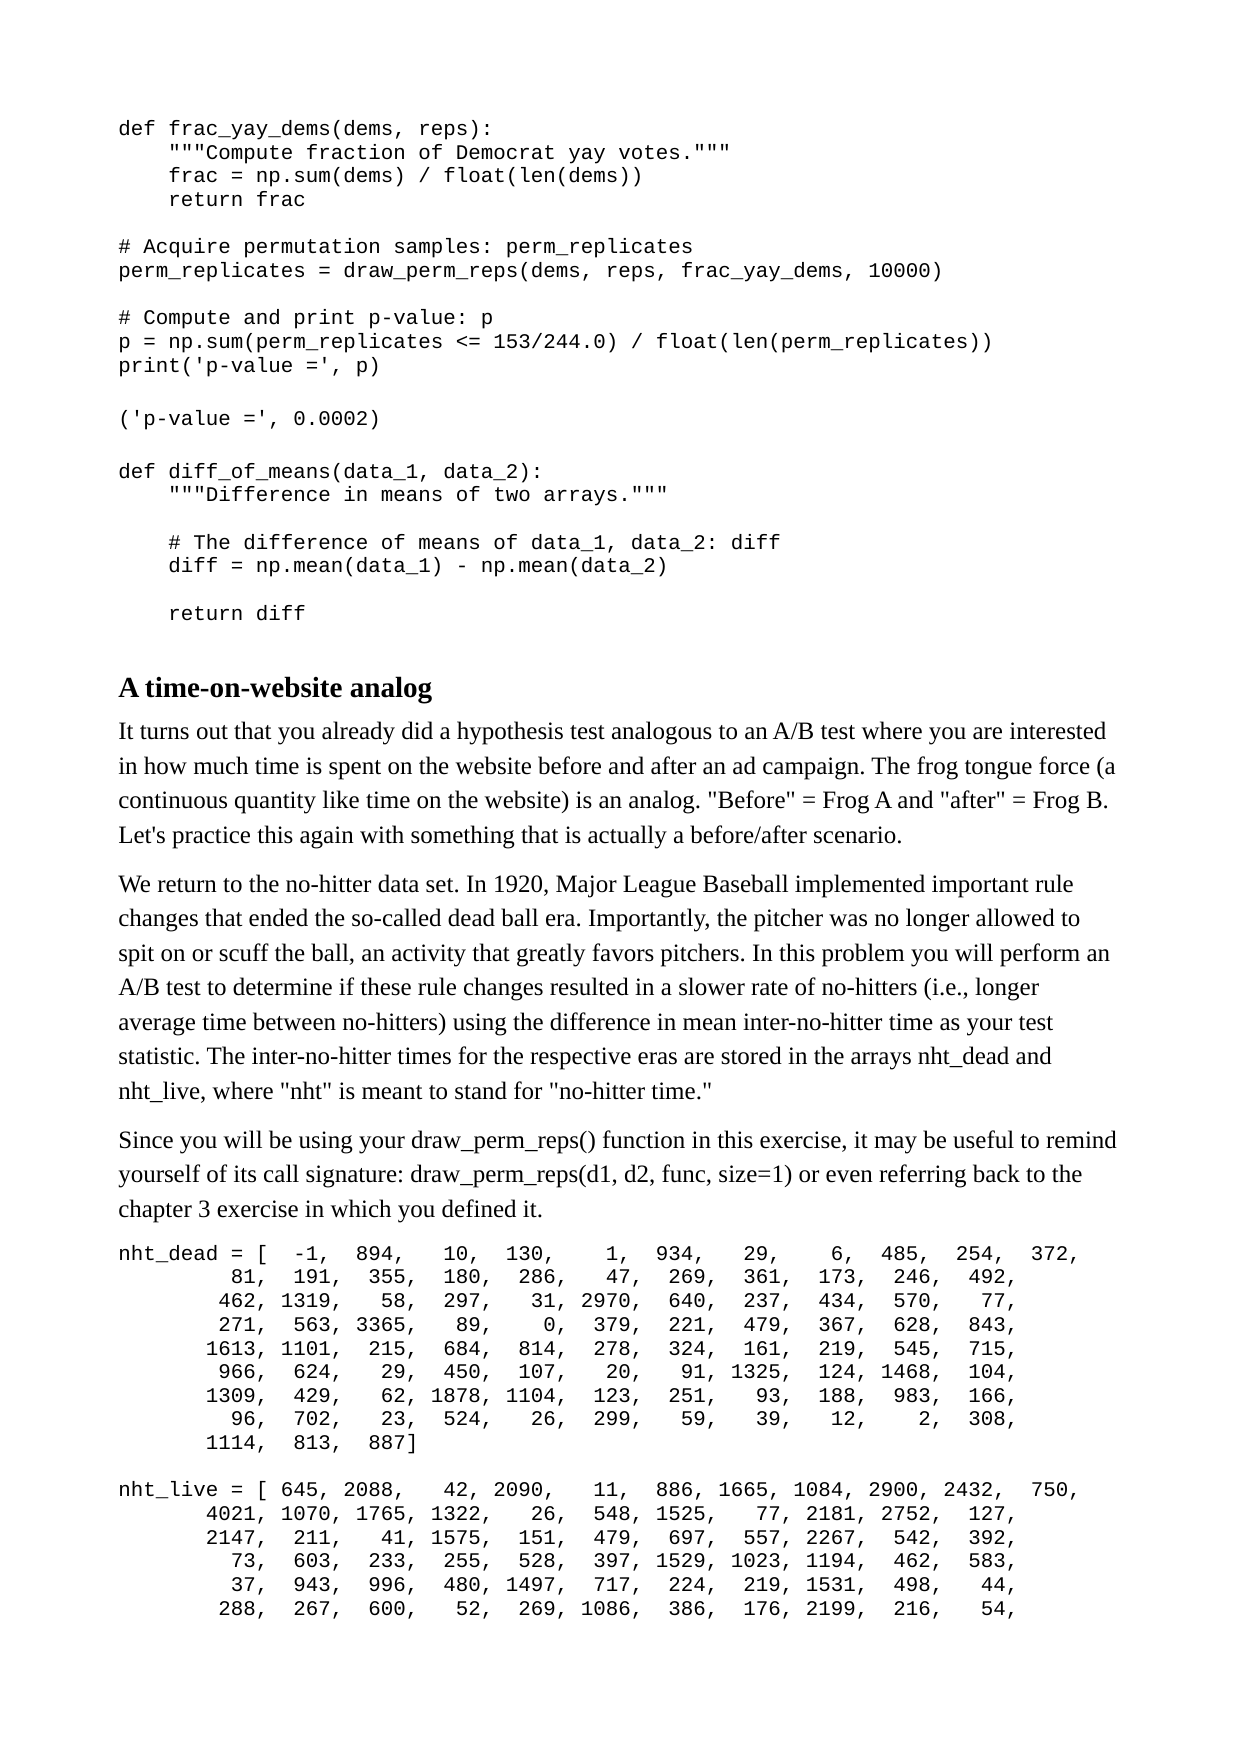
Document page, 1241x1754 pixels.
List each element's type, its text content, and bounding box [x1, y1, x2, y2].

text ('p-value =', 0.0002) [118, 408, 1122, 431]
text diff = np.mean(data_1) - np.mean(data_2) [118, 555, 1122, 579]
text 1114, 813, 887] [118, 1432, 1122, 1456]
text # Compute and print p-value: p [118, 307, 1122, 331]
text 462, 1319, 58, 297, 31, 2970, 640, 237, 434, 570, 77, [118, 1290, 1122, 1314]
text # Acquire permutation samples: perm_replicates [118, 236, 1122, 260]
text 1613, 1101, 215, 684, 814, 278, 324, 161, 219, 545, 715, [118, 1337, 1122, 1361]
text 96, 702, 23, 524, 26, 299, 59, 39, 12, 2, 308, [118, 1408, 1122, 1432]
text 2147, 211, 41, 1575, 151, 479, 697, 557, 2267, 542, 392, [118, 1527, 1122, 1550]
text def frac_yay_dems(dems, reps): [118, 118, 1122, 142]
text 271, 563, 3365, 89, 0, 379, 221, 479, 367, 628, 843, [118, 1314, 1122, 1337]
text frac = np.sum(dems) / float(len(dems)) [118, 165, 1122, 189]
text We return to the no-hitter data set. In 1920, Major League Baseball implemented important rule changes that ended the so-called dead ball era. Importantly, the pitcher was no longer allowed to spit on or scuff the ball, an activity that greatly favors pitchers. In this problem you will perform an A/B test to determine if these rule changes resulted in a slower rate of no-hitters (i.e., longer average time between no-hitters) using the difference in mean inter-no-hitter time as your test statistic. The inter-no-hitter times for the respective eras are stored in the arrays nht_dead and nht_live, where "nht" is meant to stand for "no-hitter time." [118, 869, 1122, 1104]
text nht_live = [ 645, 2088, 42, 2090, 11, 886, 1665, 1084, 2900, 2432, 750, [118, 1479, 1122, 1503]
text """Difference in means of two arrays.""" [118, 484, 1122, 508]
text Since you will be using your draw_perm_reps() function in this exercise, it may be useful to remind yourself of its call signature: draw_perm_reps(d1, d2, func, size=1) or even referring back to the chapter 3 exercise in which you defined it. [118, 1125, 1122, 1223]
text 81, 191, 355, 180, 286, 47, 269, 361, 173, 246, 492, [118, 1267, 1122, 1290]
text perm_replicates = draw_perm_reps(dems, reps, frac_yay_dems, 10000) [118, 260, 1122, 284]
text 73, 603, 233, 255, 528, 397, 1529, 1023, 1194, 462, 583, [118, 1550, 1122, 1574]
text print('p-value =', p) [118, 354, 1122, 378]
text 288, 267, 600, 52, 269, 1086, 386, 176, 2199, 216, 54, [118, 1598, 1122, 1621]
text def diff_of_means(data_1, data_2): [118, 461, 1122, 484]
text return frac [118, 189, 1122, 213]
subtitle A time-on-website analog [118, 670, 1122, 704]
text """Compute fraction of Democrat yay votes.""" [118, 142, 1122, 165]
text return diff [118, 603, 1122, 626]
text 37, 943, 996, 480, 1497, 717, 224, 219, 1531, 498, 44, [118, 1574, 1122, 1598]
text It turns out that you already did a hypothesis test analogous to an A/B test where you are interested in how much time is spent on the website before and after an ad campaign. The frog tongue force (a continuous quantity like time on the website) is an analog. "Before" = Frog A and "after" = Frog B. Let's practice this again with something that is actually a before/after scenario. [118, 716, 1122, 849]
text nht_dead = [ -1, 894, 10, 130, 1, 934, 29, 6, 485, 254, 372, [118, 1243, 1122, 1267]
text 4021, 1070, 1765, 1322, 26, 548, 1525, 77, 2181, 2752, 127, [118, 1503, 1122, 1527]
text p = np.sum(perm_replicates <= 153/244.0) / float(len(perm_replicates)) [118, 331, 1122, 354]
text 1309, 429, 62, 1878, 1104, 123, 251, 93, 188, 983, 166, [118, 1385, 1122, 1408]
text 966, 624, 29, 450, 107, 20, 91, 1325, 124, 1468, 104, [118, 1361, 1122, 1385]
text # The difference of means of data_1, data_2: diff [118, 532, 1122, 555]
